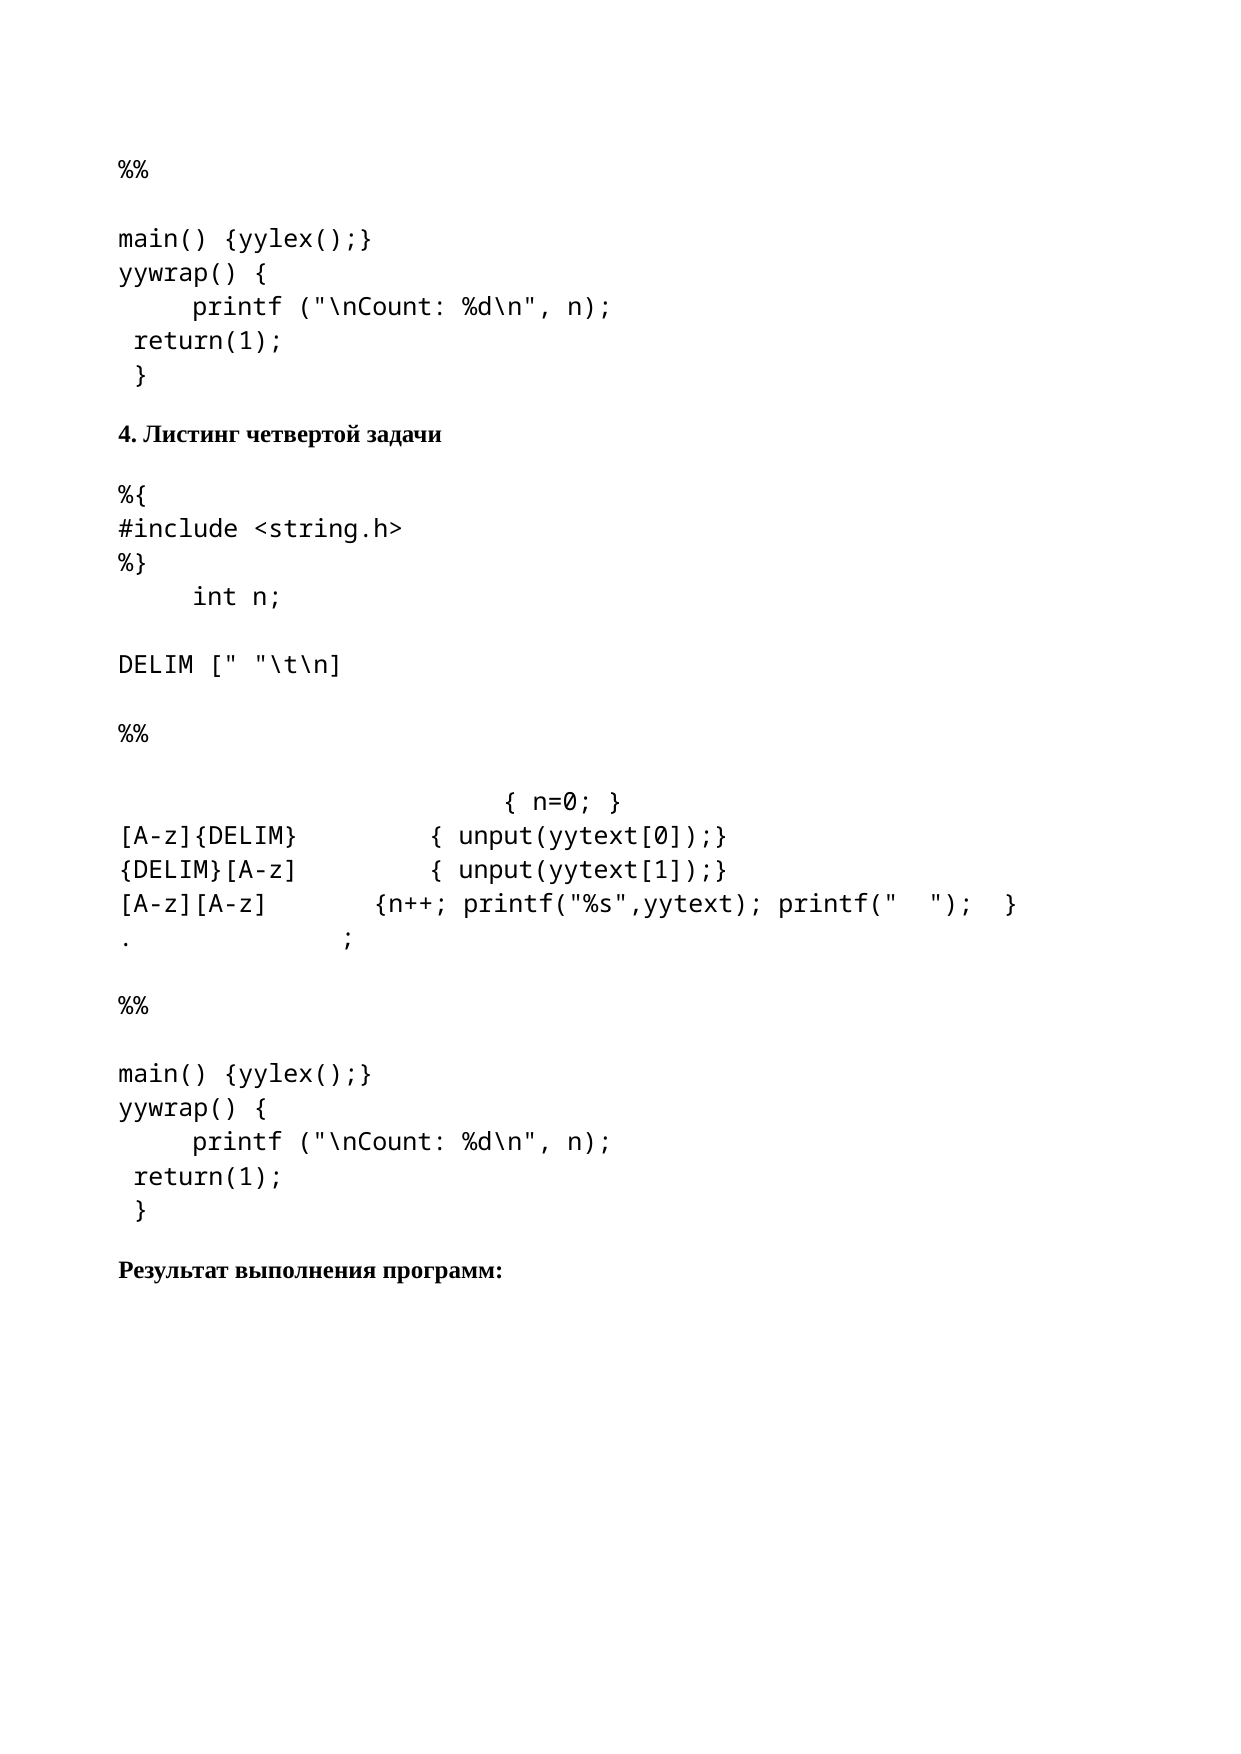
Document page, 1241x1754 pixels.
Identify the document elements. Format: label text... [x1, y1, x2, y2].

text } [118, 357, 1122, 391]
text [A-z][A-z] {n++; printf("%s",yytext); printf(" "); } [118, 886, 1122, 920]
text Результат выполнения программ: [118, 1255, 1122, 1284]
text {DELIM}[A-z] { unput(yytext[1]);} [118, 852, 1122, 886]
text yywrap() { [118, 1090, 1122, 1124]
text %% [118, 988, 1122, 1022]
text 4. Листинг четвертой задачи [118, 419, 1122, 448]
text %} [118, 545, 1122, 579]
text return(1); [118, 322, 1122, 357]
text %% [118, 715, 1122, 749]
text } [118, 1192, 1122, 1226]
text . ; [118, 920, 1122, 954]
text { n=0; } [118, 783, 1122, 817]
text printf ("\nCount: %d\n", n); [118, 288, 1122, 322]
text printf ("\nCount: %d\n", n); [118, 1124, 1122, 1158]
text %% [118, 152, 1122, 186]
text main() {yylex();} [118, 220, 1122, 254]
text return(1); [118, 1158, 1122, 1192]
text yywrap() { [118, 254, 1122, 288]
text DELIM [" "\t\n] [118, 647, 1122, 681]
text %{ [118, 477, 1122, 511]
text main() {yylex();} [118, 1056, 1122, 1090]
text int n; [118, 579, 1122, 613]
text [A-z]{DELIM} { unput(yytext[0]);} [118, 817, 1122, 852]
text #include <string.h> [118, 511, 1122, 545]
